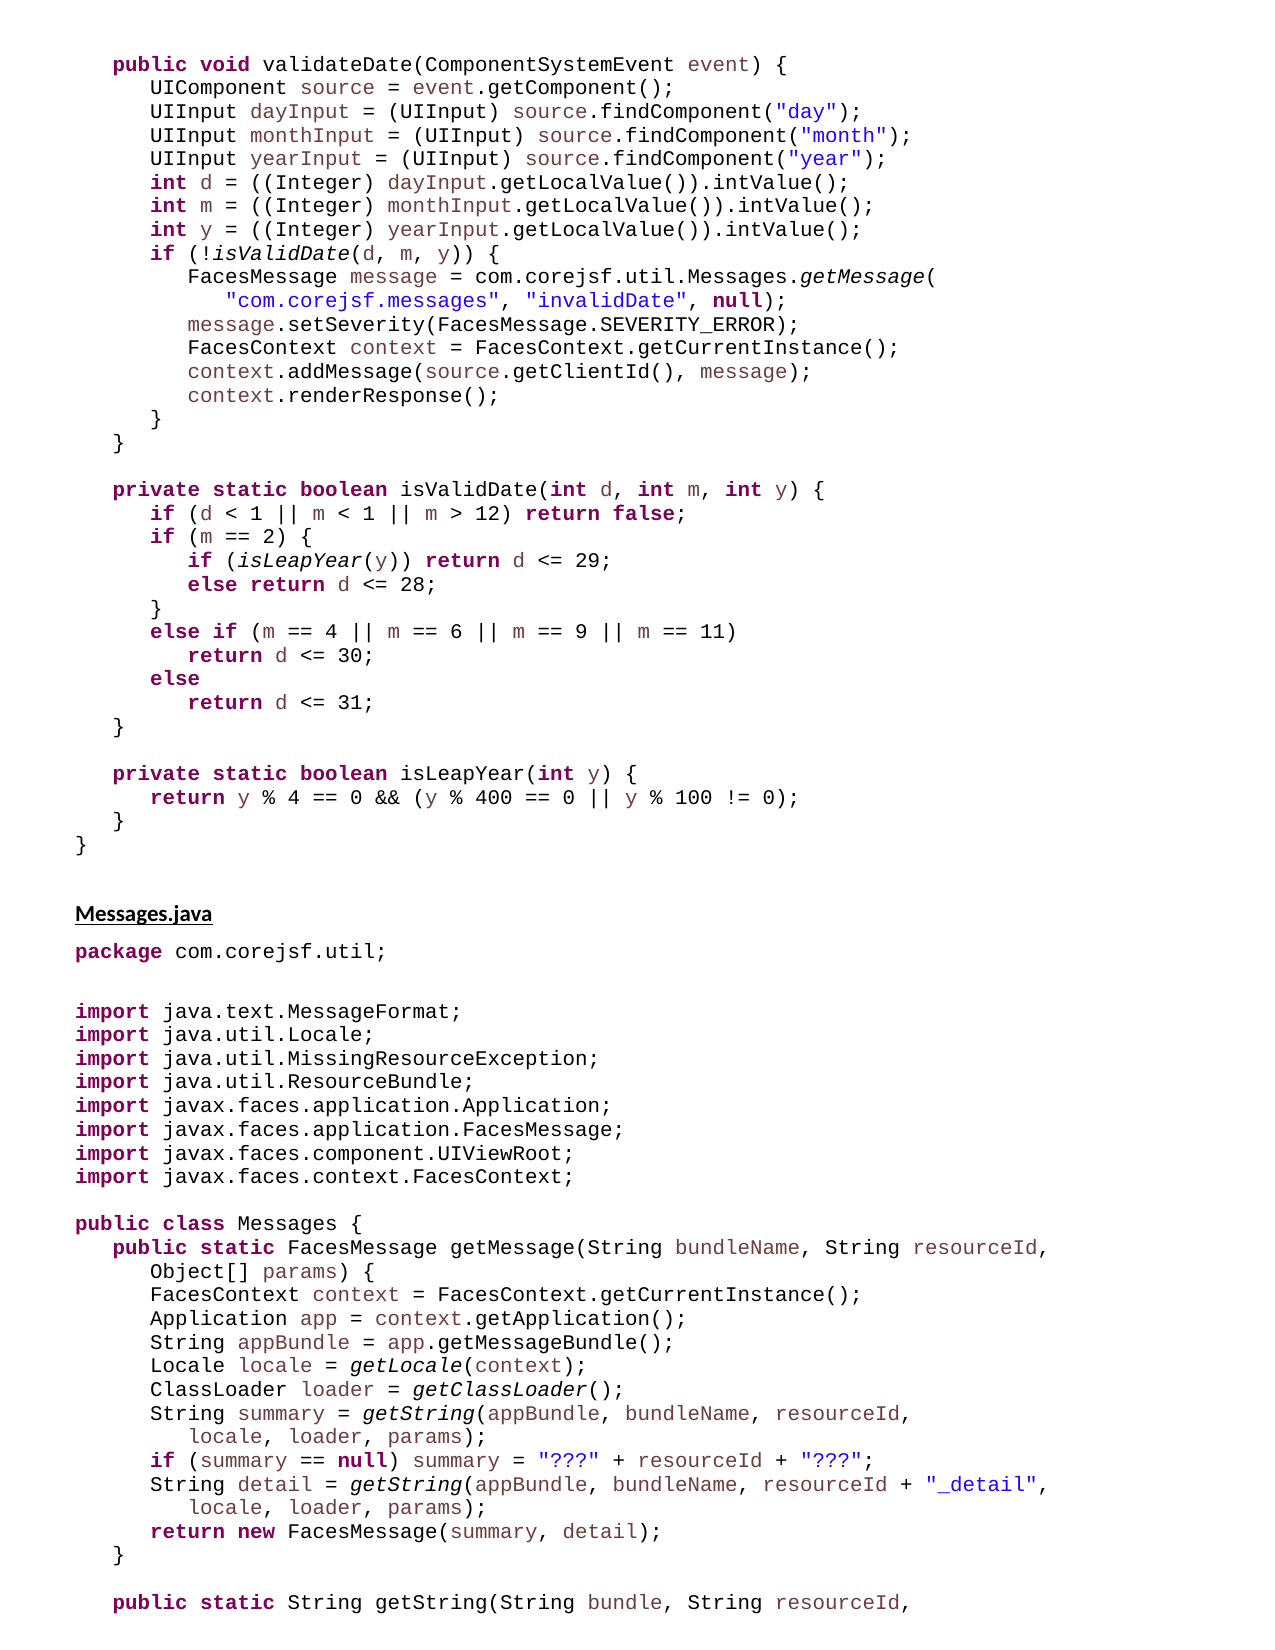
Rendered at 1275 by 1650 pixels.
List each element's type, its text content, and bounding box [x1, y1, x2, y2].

text UIInput dayInput = (UIInput) source.findComponent("day"); [75, 101, 1245, 124]
text int y = ((Integer) yearInput.getLocalValue()).intValue(); [75, 219, 1245, 243]
text if (isLeapYear(y)) return d <= 29; [75, 550, 1245, 574]
text import javax.faces.context.FacesContext; [75, 1166, 1245, 1190]
text if (!isValidDate(d, m, y)) { [75, 243, 1245, 266]
text import java.util.Locale; [75, 1024, 1245, 1048]
text import java.text.MessageFormat; [75, 1001, 1245, 1024]
text package com.corejsf.util; [75, 942, 1245, 965]
text Locale locale = getLocale(context); [75, 1355, 1245, 1379]
text if (summary == null) summary = "???" + resourceId + "???"; [75, 1450, 1245, 1473]
text public static FacesMessage getMessage(String bundleName, String resourceId, [75, 1237, 1245, 1261]
text ClassLoader loader = getClassLoader(); [75, 1379, 1245, 1403]
text "com.corejsf.messages", "invalidDate", null); [75, 290, 1245, 314]
text locale, loader, params); [75, 1426, 1245, 1450]
text return d <= 30; [75, 645, 1245, 668]
text public class Messages { [75, 1213, 1245, 1237]
text UIInput monthInput = (UIInput) source.findComponent("month"); [75, 124, 1245, 148]
text if (m == 2) { [75, 527, 1245, 550]
text int d = ((Integer) dayInput.getLocalValue()).intValue(); [75, 172, 1245, 196]
text message.setSeverity(FacesMessage.SEVERITY_ERROR); [75, 314, 1245, 337]
text import javax.faces.application.Application; [75, 1095, 1245, 1119]
text public static String getString(String bundle, String resourceId, [75, 1592, 1245, 1615]
text return new FacesMessage(summary, detail); [75, 1521, 1245, 1544]
text return y % 4 == 0 && (y % 400 == 0 || y % 100 != 0); [75, 787, 1245, 810]
text Messages.java [75, 899, 1245, 928]
text locale, loader, params); [75, 1497, 1245, 1521]
text private static boolean isLeapYear(int y) { [75, 763, 1245, 787]
text else return d <= 28; [75, 574, 1245, 597]
text UIComponent source = event.getComponent(); [75, 77, 1245, 101]
text int m = ((Integer) monthInput.getLocalValue()).intValue(); [75, 196, 1245, 219]
text String summary = getString(appBundle, bundleName, resourceId, [75, 1403, 1245, 1426]
text Object[] params) { [75, 1261, 1245, 1284]
text String appBundle = app.getMessageBundle(); [75, 1332, 1245, 1355]
text } [75, 432, 1245, 456]
text } [75, 834, 1245, 858]
text import javax.faces.component.UIViewRoot; [75, 1142, 1245, 1166]
text } [75, 408, 1245, 432]
text Application app = context.getApplication(); [75, 1308, 1245, 1332]
text public void validateDate(ComponentSystemEvent event) { [75, 54, 1245, 77]
text UIInput yearInput = (UIInput) source.findComponent("year"); [75, 148, 1245, 172]
text import javax.faces.application.FacesMessage; [75, 1119, 1245, 1142]
text String detail = getString(appBundle, bundleName, resourceId + "_detail", [75, 1473, 1245, 1497]
text } [75, 810, 1245, 834]
text import java.util.MissingResourceException; [75, 1048, 1245, 1072]
text else [75, 668, 1245, 692]
text context.addMessage(source.getClientId(), message); [75, 361, 1245, 385]
text else if (m == 4 || m == 6 || m == 9 || m == 11) [75, 621, 1245, 645]
text FacesMessage message = com.corejsf.util.Messages.getMessage( [75, 266, 1245, 290]
text FacesContext context = FacesContext.getCurrentInstance(); [75, 337, 1245, 361]
text } [75, 716, 1245, 739]
text import java.util.ResourceBundle; [75, 1072, 1245, 1095]
text return d <= 31; [75, 692, 1245, 716]
text FacesContext context = FacesContext.getCurrentInstance(); [75, 1284, 1245, 1308]
text private static boolean isValidDate(int d, int m, int y) { [75, 479, 1245, 503]
text } [75, 597, 1245, 621]
text if (d < 1 || m < 1 || m > 12) return false; [75, 503, 1245, 527]
text context.renderResponse(); [75, 385, 1245, 408]
text } [75, 1544, 1245, 1568]
